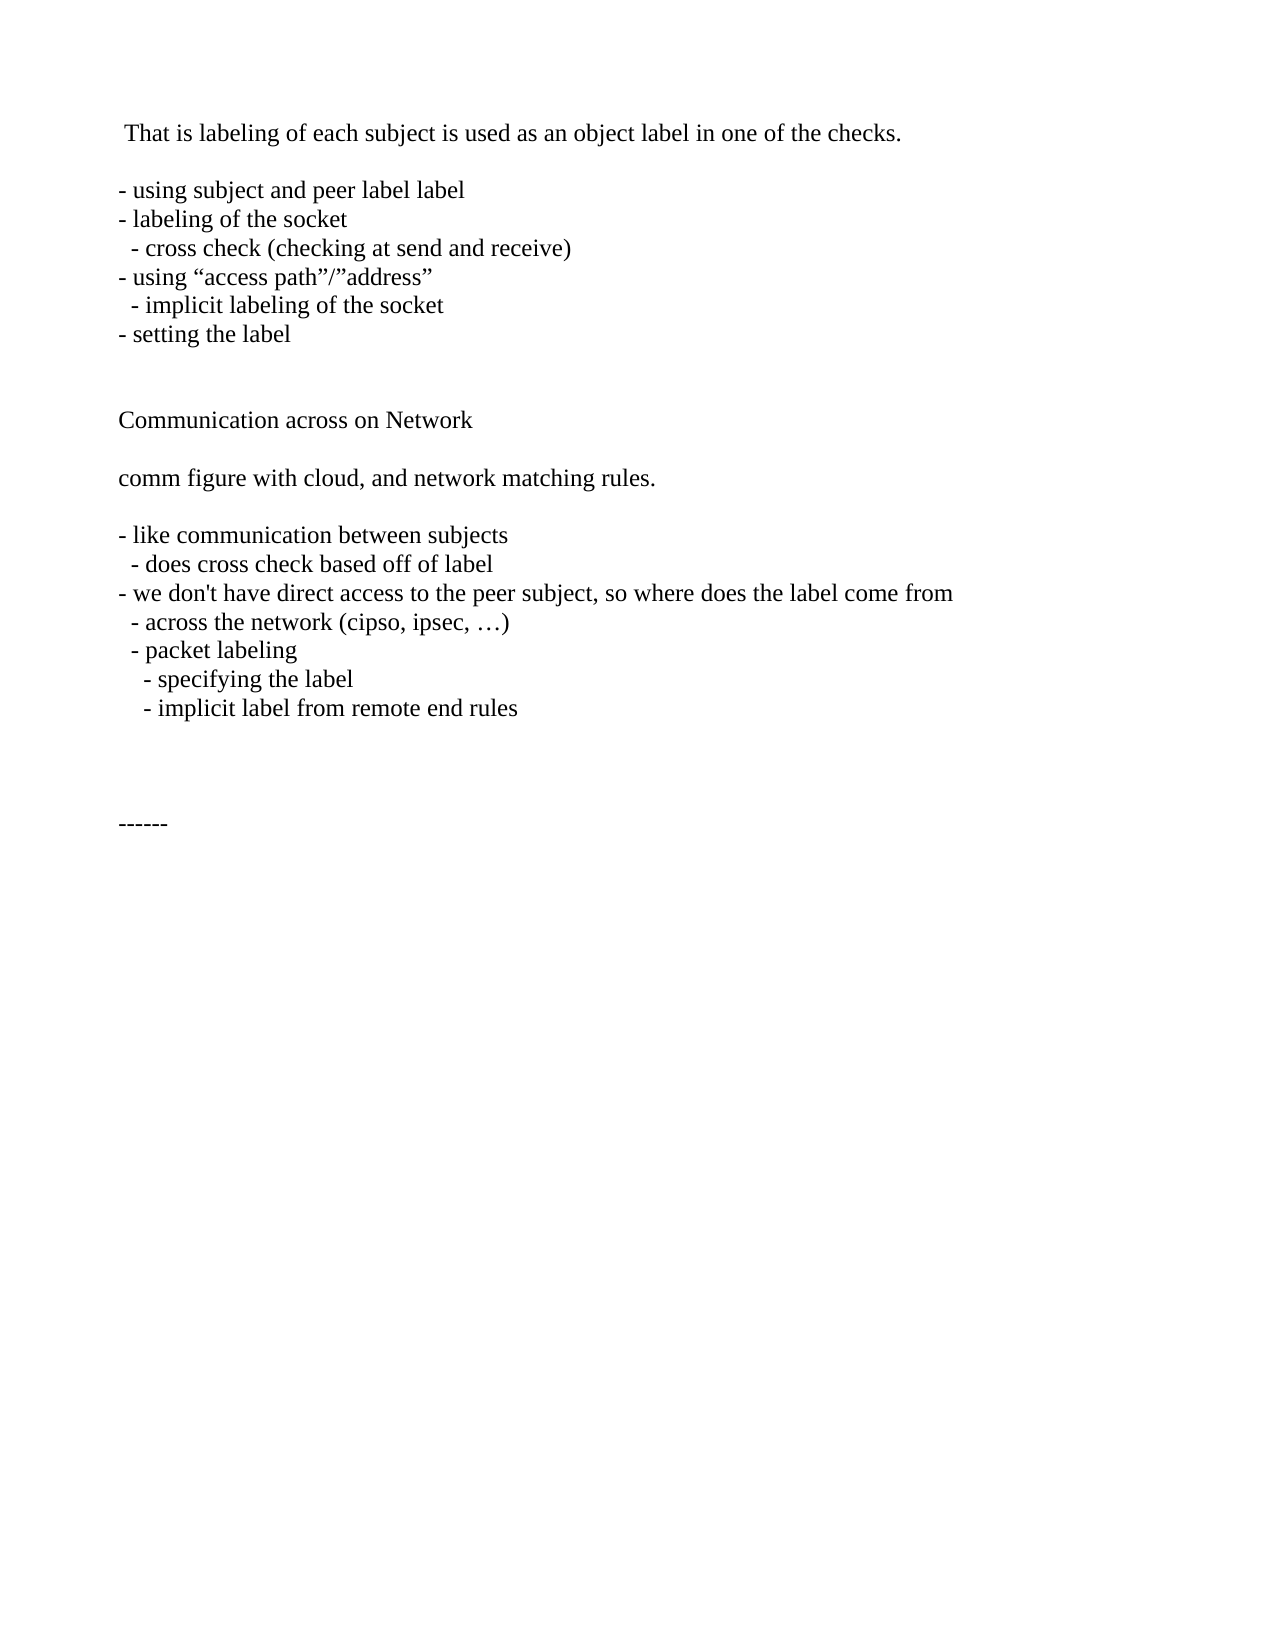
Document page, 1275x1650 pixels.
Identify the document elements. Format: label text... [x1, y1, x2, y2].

text comm figure with cloud, and network matching rules. [118, 463, 1157, 492]
text That is labeling of each subject is used as an object label in one of the checks. [118, 118, 1157, 147]
text - specifying the label [118, 664, 1157, 693]
text - like communication between subjects [118, 521, 1157, 549]
text - setting the label [118, 319, 1157, 348]
text - across the network (cipso, ipsec, …) [118, 607, 1157, 636]
text Communication across on Network [118, 406, 1157, 434]
text - using subject and peer label label [118, 176, 1157, 204]
text - using “access path”/”address” [118, 262, 1157, 291]
text - implicit labeling of the socket [118, 291, 1157, 319]
text ------ [118, 808, 1157, 837]
text - implicit label from remote end rules [118, 693, 1157, 722]
text - cross check (checking at send and receive) [118, 233, 1157, 262]
text - we don't have direct access to the peer subject, so where does the label come from [118, 578, 1157, 607]
text - labeling of the socket [118, 204, 1157, 233]
text - packet labeling [118, 636, 1157, 664]
text - does cross check based off of label [118, 549, 1157, 578]
